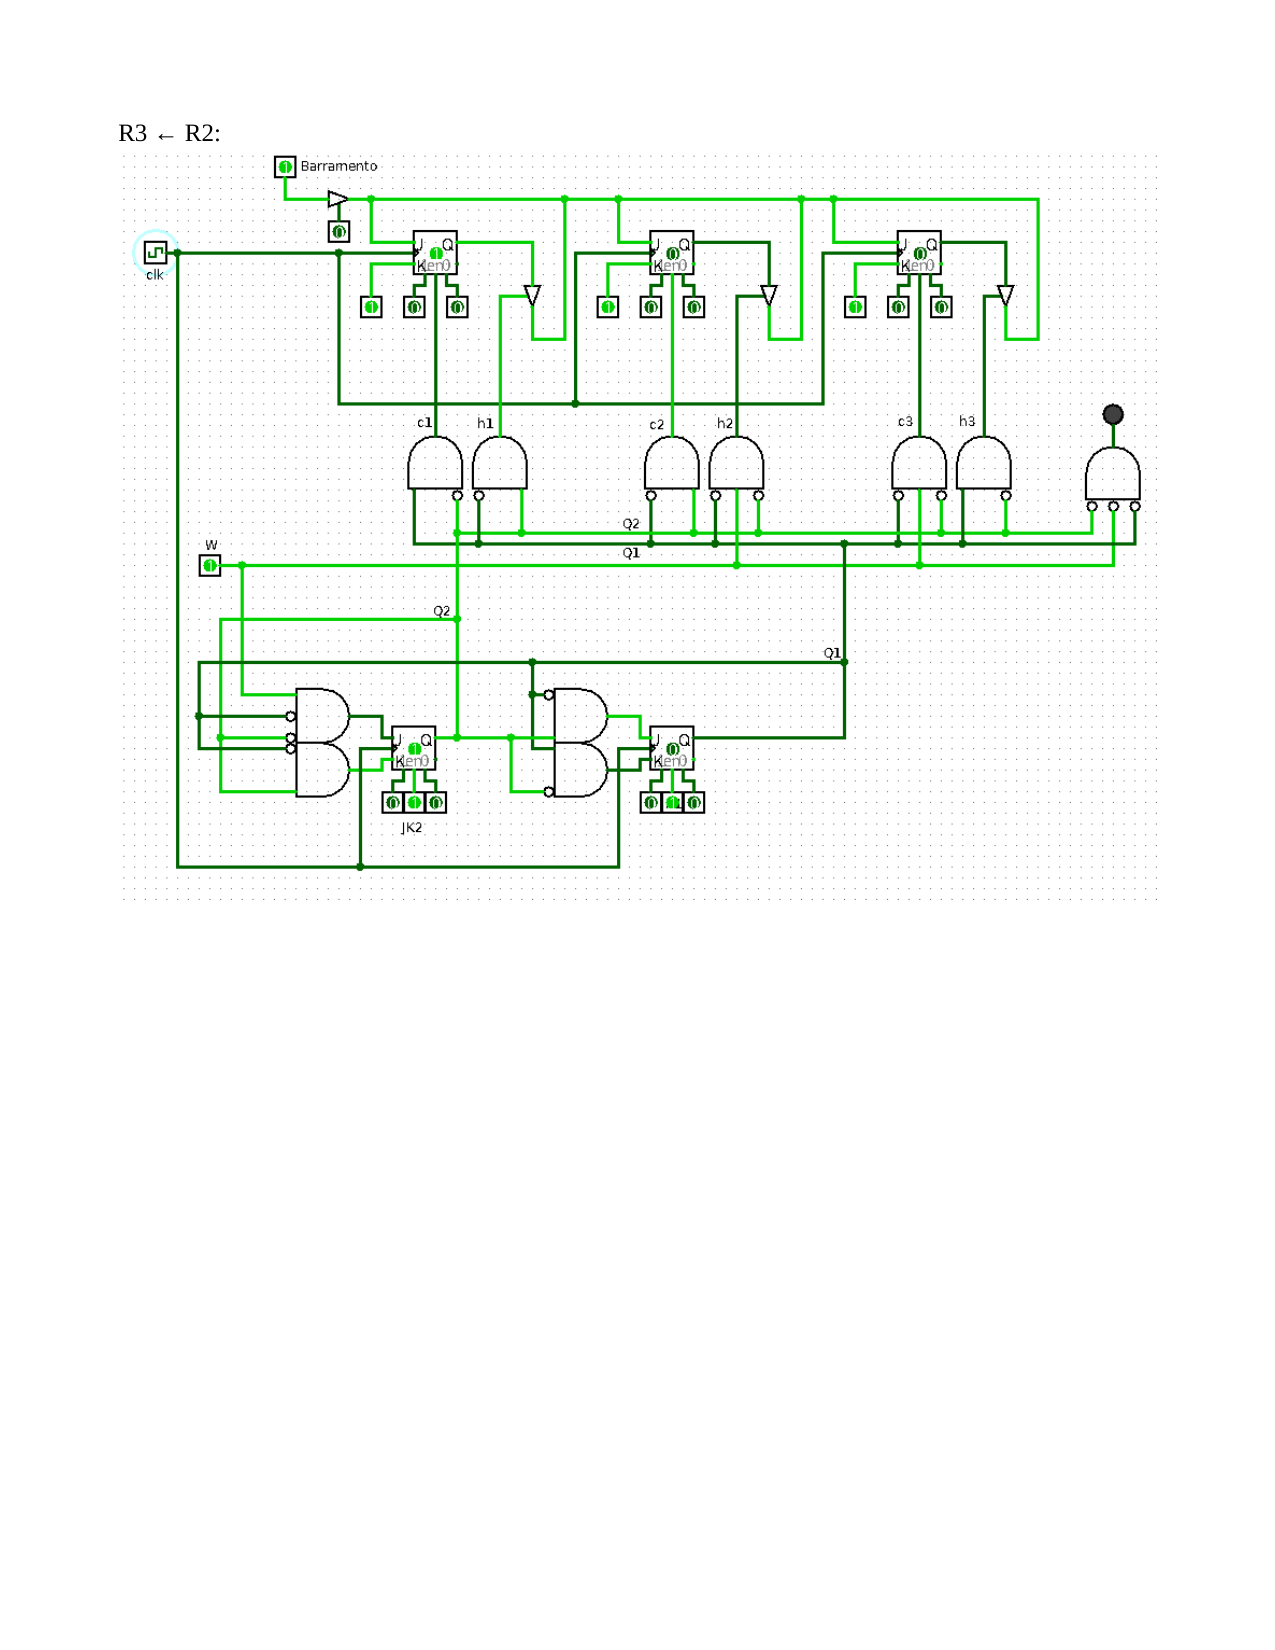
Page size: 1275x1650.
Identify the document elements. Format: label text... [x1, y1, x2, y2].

picture [118, 146, 1157, 900]
text R3 ← R2: [118, 118, 1157, 146]
